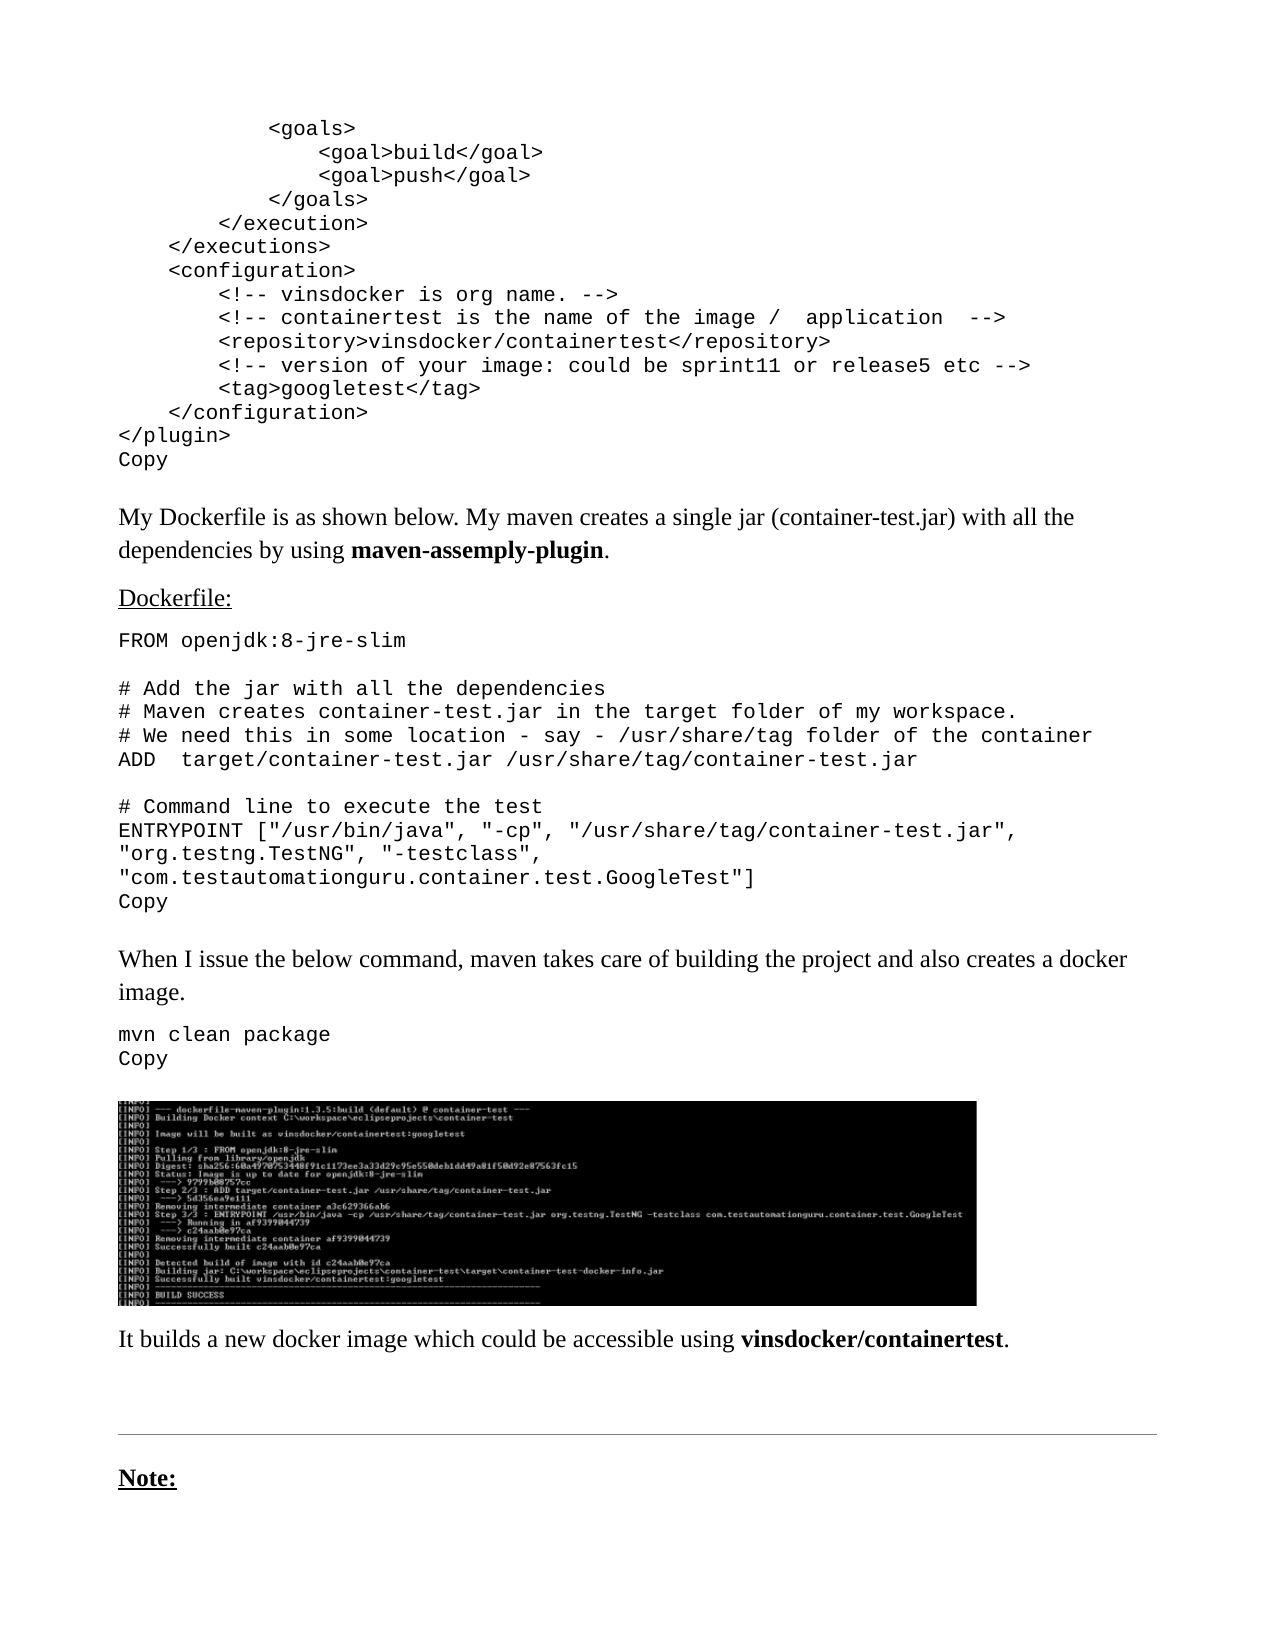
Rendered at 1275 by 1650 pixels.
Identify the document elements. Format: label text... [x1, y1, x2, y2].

text </goals> [118, 189, 1157, 213]
text <goals> [118, 118, 1157, 142]
text ADD target/container-test.jar /usr/share/tag/container-test.jar [118, 749, 1157, 772]
text Copy [118, 891, 1157, 914]
text </plugin> [118, 426, 1157, 449]
text <repository>vinsdocker/containertest</repository> [118, 331, 1157, 354]
text <!-- vinsdocker is org name. --> [118, 284, 1157, 307]
text <configuration> [118, 260, 1157, 284]
text My Dockerfile is as shown below. My maven creates a single jar (container-test.jar) with all the dependencies by using maven-assemply-plugin. [118, 502, 1157, 564]
text Note: [118, 1463, 1157, 1492]
text Dockerfile: [118, 583, 1157, 612]
text </configuration> [118, 402, 1157, 426]
text FROM openjdk:8-jre-slim [118, 631, 1157, 654]
text When I issue the below command, maven takes care of building the project and also creates a docker image. [118, 944, 1157, 1006]
text mvn clean package [118, 1024, 1157, 1048]
text Copy [118, 449, 1157, 473]
text Copy [118, 1048, 1157, 1072]
text It builds a new docker image which could be accessible using vinsdocker/containertest. [118, 1324, 1157, 1353]
picture [118, 1101, 977, 1306]
text <!-- version of your image: could be sprint11 or release5 etc --> [118, 354, 1157, 378]
text # Add the jar with all the dependencies [118, 678, 1157, 701]
text <goal>push</goal> [118, 165, 1157, 189]
text # Command line to execute the test [118, 796, 1157, 820]
text <!-- containertest is the name of the image / application --> [118, 307, 1157, 331]
text <tag>googletest</tag> [118, 378, 1157, 402]
text ENTRYPOINT ["/usr/bin/java", "-cp", "/usr/share/tag/container-test.jar", "org.testng.TestNG", "-testclass", "com.testautomationguru.container.test.GoogleTest"] [118, 820, 1157, 891]
text # We need this in some location - say - /usr/share/tag folder of the container [118, 725, 1157, 749]
text </executions> [118, 236, 1157, 260]
text </execution> [118, 213, 1157, 236]
text <goal>build</goal> [118, 142, 1157, 165]
text # Maven creates container-test.jar in the target folder of my workspace. [118, 701, 1157, 725]
